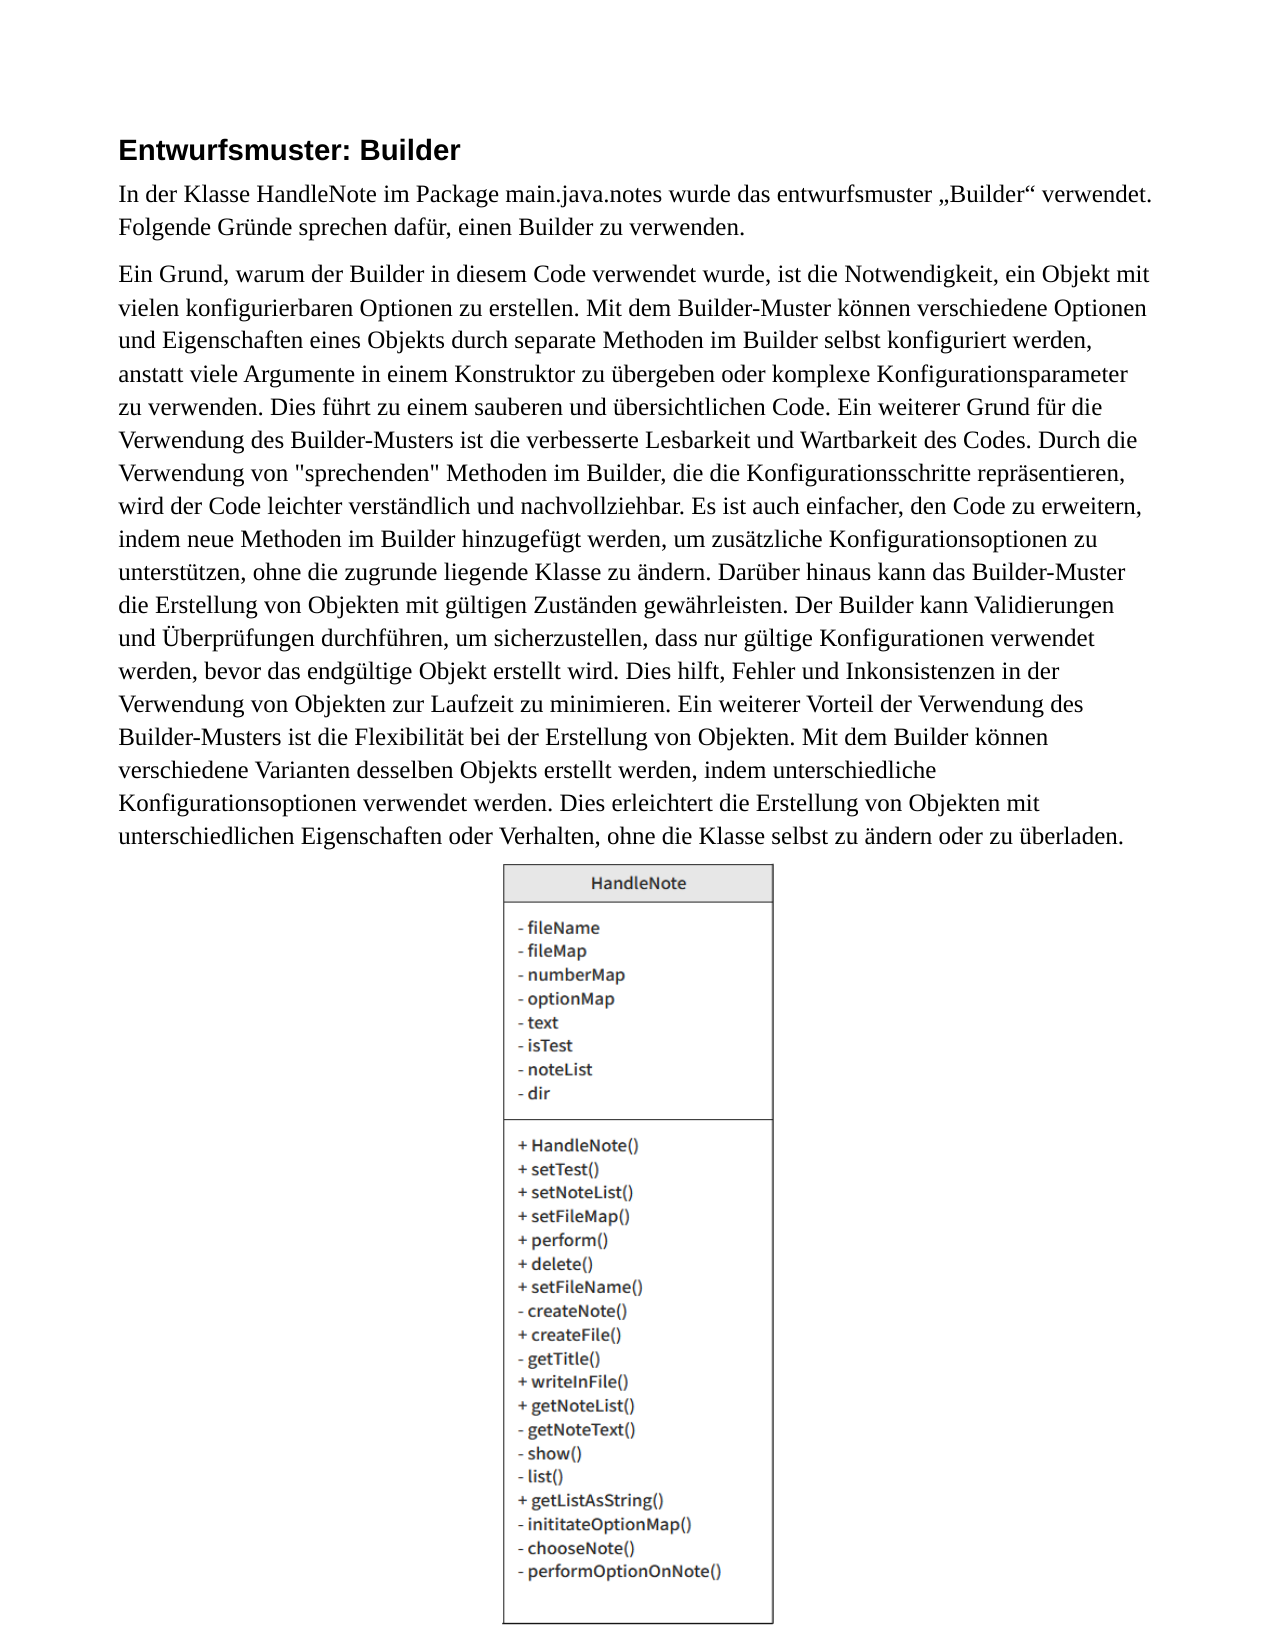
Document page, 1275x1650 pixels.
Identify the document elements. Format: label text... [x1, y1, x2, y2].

picture [500, 861, 775, 1626]
text In der Klasse HandleNote im Package main.java.notes wurde das entwurfsmuster „Builder“ verwendet. Folgende Gründe sprechen dafür, einen Builder zu verwenden. [118, 179, 1157, 241]
subtitle Entwurfsmuster: Builder [118, 133, 1157, 166]
text Ein Grund, warum der Builder in diesem Code verwendet wurde, ist die Notwendigkeit, ein Objekt mit vielen konfigurierbaren Optionen zu erstellen. Mit dem Builder-Muster können verschiedene Optionen und Eigenschaften eines Objekts durch separate Methoden im Builder selbst konfiguriert werden, anstatt viele Argumente in einem Konstruktor zu übergeben oder komplexe Konfigurationsparameter zu verwenden. Dies führt zu einem sauberen und übersichtlichen Code. Ein weiterer Grund für die Verwendung des Builder-Musters ist die verbesserte Lesbarkeit und Wartbarkeit des Codes. Durch die Verwendung von "sprechenden" Methoden im Builder, die die Konfigurationsschritte repräsentieren, wird der Code leichter verständlich und nachvollziehbar. Es ist auch einfacher, den Code zu erweitern, indem neue Methoden im Builder hinzugefügt werden, um zusätzliche Konfigurationsoptionen zu unterstützen, ohne die zugrunde liegende Klasse zu ändern. Darüber hinaus kann das Builder-Muster die Erstellung von Objekten mit gültigen Zuständen gewährleisten. Der Builder kann Validierungen und Überprüfungen durchführen, um sicherzustellen, dass nur gültige Konfigurationen verwendet werden, bevor das endgültige Objekt erstellt wird. Dies hilft, Fehler und Inkonsistenzen in der Verwendung von Objekten zur Laufzeit zu minimieren. Ein weiterer Vorteil der Verwendung des Builder-Musters ist die Flexibilität bei der Erstellung von Objekten. Mit dem Builder können verschiedene Varianten desselben Objekts erstellt werden, indem unterschiedliche Konfigurationsoptionen verwendet werden. Dies erleichtert die Erstellung von Objekten mit unterschiedlichen Eigenschaften oder Verhalten, ohne die Klasse selbst zu ändern oder zu überladen. [118, 259, 1157, 850]
